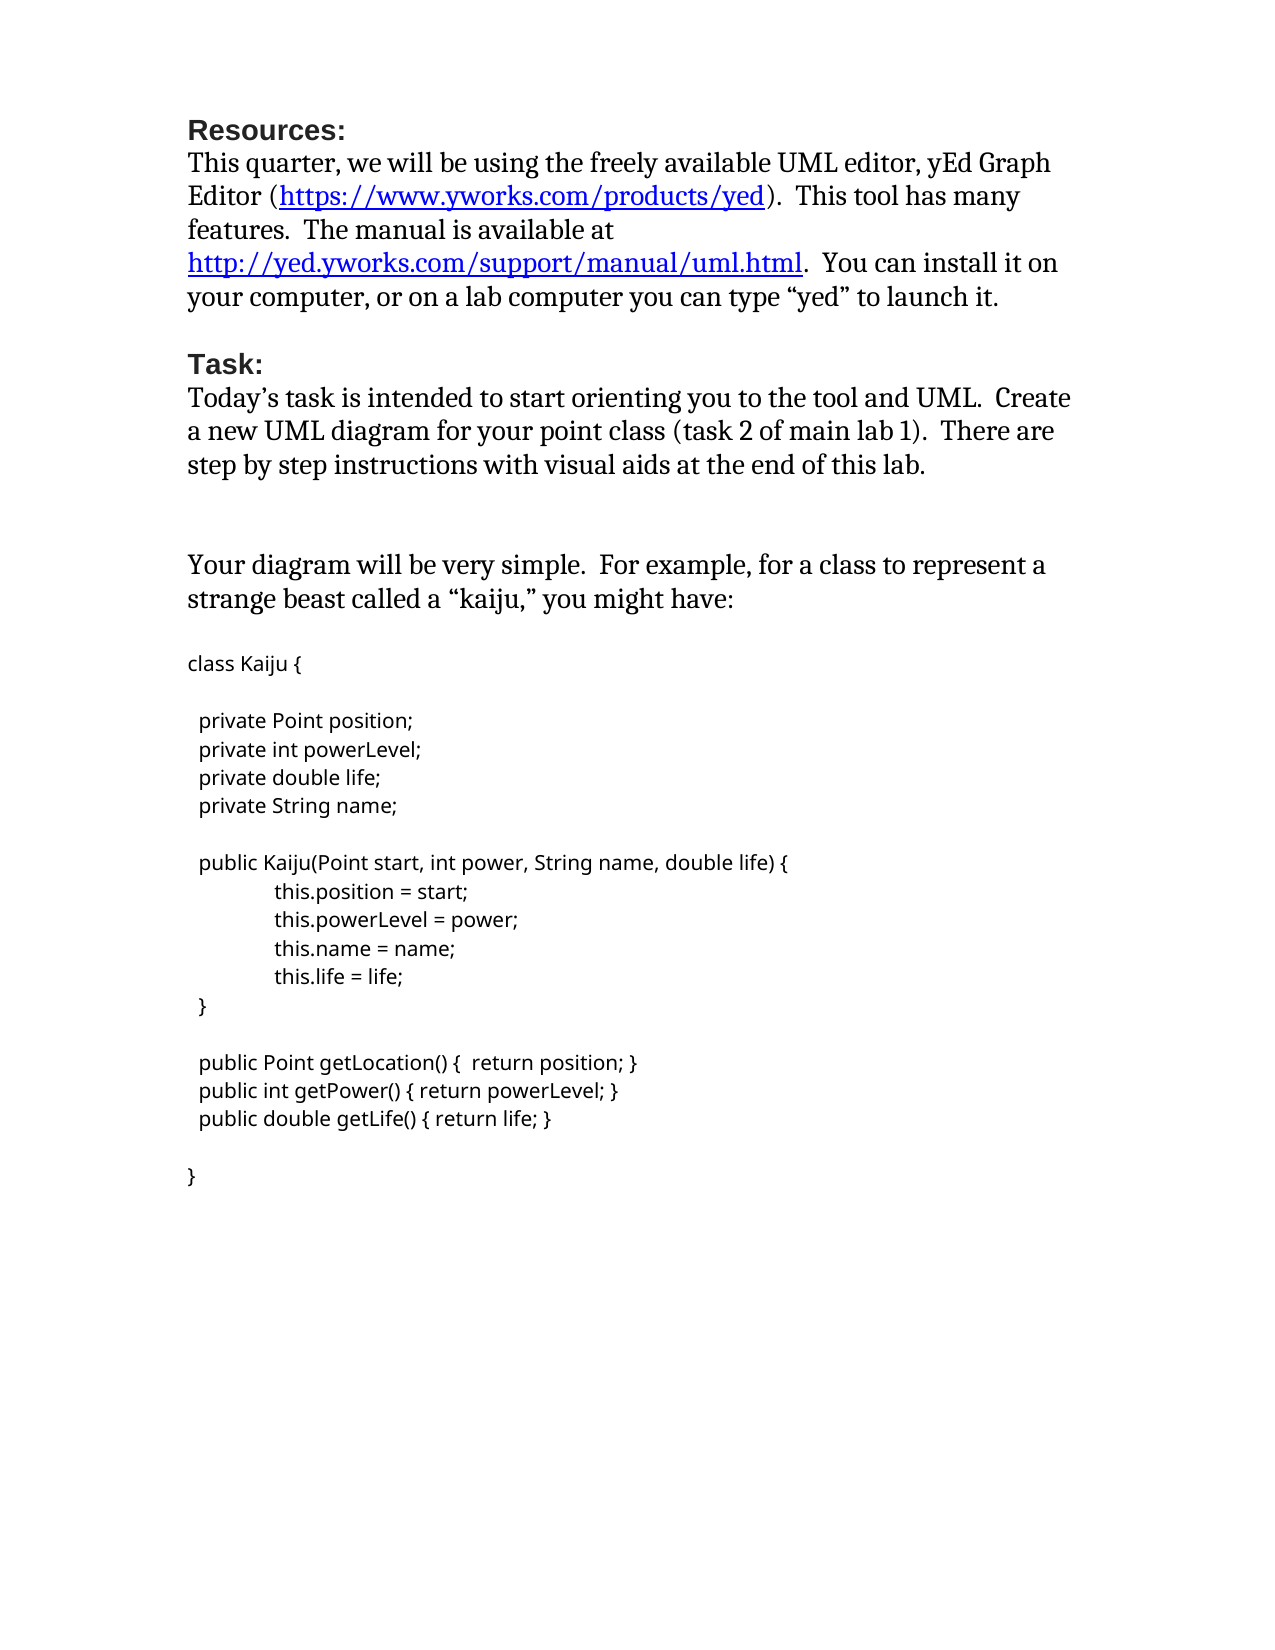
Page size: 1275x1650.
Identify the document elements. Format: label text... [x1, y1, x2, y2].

text public double getLife() { return life; } [187, 1104, 1087, 1133]
text } [187, 991, 1087, 1019]
text Resources: [187, 112, 1087, 146]
text public int getPower() { return powerLevel; } [187, 1076, 1087, 1104]
text private String name; [187, 792, 1087, 820]
text This quarter, we will be using the freely available UML editor, yEd Graph Editor (https://www.yworks.com/products/yed). This tool has many features. The manual is available at http://yed.yworks.com/support/manual/uml.html. You can install it on your computer, or on a lab computer you can type “yed” to launch it. [187, 146, 1087, 314]
text this.name = name; [187, 934, 1087, 962]
text Task: [187, 347, 1087, 381]
text public Point getLocation() { return position; } [187, 1048, 1087, 1076]
text private int powerLevel; [187, 735, 1087, 763]
text private double life; [187, 763, 1087, 792]
text class Kaiju { [187, 649, 1087, 678]
text this.position = start; [187, 877, 1087, 905]
text } [187, 1161, 1087, 1190]
text public Kaiju(Point start, int power, String name, double life) { [187, 848, 1087, 877]
text private Point position; [187, 706, 1087, 735]
text this.life = life; [187, 962, 1087, 991]
text Today’s task is intended to start orienting you to the tool and UML. Create a new UML diagram for your point class (task 2 of main lab 1). There are step by step instructions with visual aids at the end of this lab. [187, 381, 1087, 481]
text Your diagram will be very simple. For example, for a class to represent a strange beast called a “kaiju,” you might have: [187, 548, 1087, 616]
text this.powerLevel = power; [187, 905, 1087, 934]
